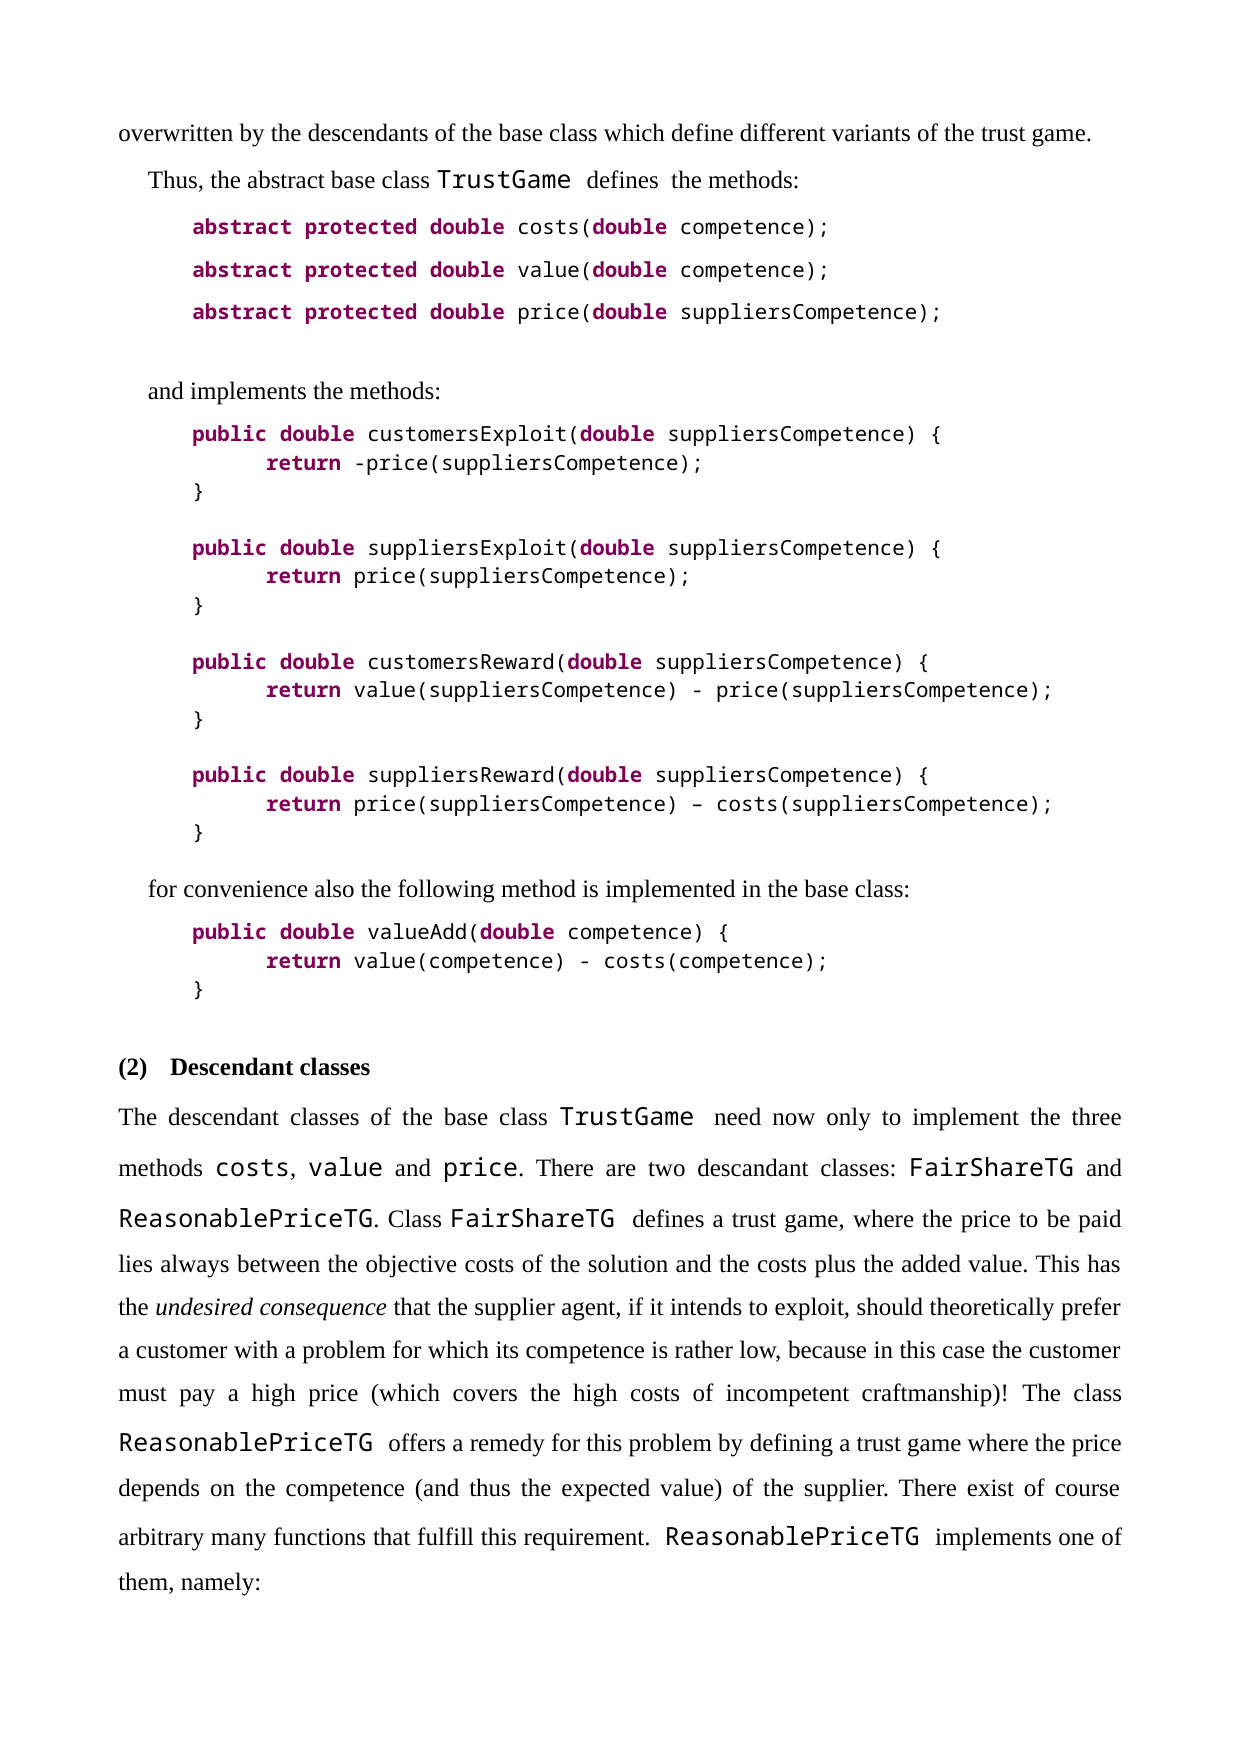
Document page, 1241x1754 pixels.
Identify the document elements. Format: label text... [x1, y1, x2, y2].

text public double valueAdd(double competence) { [118, 917, 1122, 946]
text } [118, 817, 1122, 846]
text } [118, 704, 1122, 732]
text The descendant classes of the base class TrustGame need now only to implement the three methods costs, value and price. There are two descandant classes: FairShareTG and ReasonablePriceTG. Class FairShareTG defines a trust game, where the price to be paid lies always between the objective costs of the solution and the costs plus the added value. This has the undesired consequence that the supplier agent, if it intends to exploit, should theoretically prefer a customer with a problem for which its competence is rather low, because in this case the customer must pay a high price (which covers the high costs of incompetent craftmanship)! The class ReasonablePriceTG offers a remedy for this problem by defining a trust game where the price depends on the competence (and thus the expected value) of the supplier. There exist of course arbitrary many functions that fulfill this requirement. ReasonablePriceTG implements one of them, namely: [118, 1099, 1122, 1596]
text abstract protected double value(double competence); [118, 255, 1122, 283]
text for convenience also the following method is implemented in the base class: [118, 874, 1122, 903]
text public double customersReward(double suppliersCompetence) { [118, 647, 1122, 675]
text overwritten by the descendants of the base class which define different variants of the trust game. [118, 118, 1122, 147]
text return price(suppliersCompetence) – costs(suppliersCompetence); [118, 789, 1122, 817]
text return value(suppliersCompetence) - price(suppliersCompetence); [118, 675, 1122, 704]
text return value(competence) - costs(competence); [118, 946, 1122, 974]
text } [118, 974, 1122, 1003]
text public double suppliersReward(double suppliersCompetence) { [118, 761, 1122, 789]
text and implements the methods: [118, 376, 1122, 405]
text return price(suppliersCompetence); [118, 561, 1122, 590]
text public double suppliersExploit(double suppliersCompetence) { [118, 533, 1122, 561]
text Thus, the abstract base class TrustGame defines the methods: [118, 161, 1122, 195]
text abstract protected double costs(double competence); [118, 212, 1122, 241]
subtitle Descendant classes [118, 1052, 1122, 1080]
text } [118, 590, 1122, 618]
text abstract protected double price(double suppliersCompetence); [118, 297, 1122, 326]
text public double customersExploit(double suppliersCompetence) { [118, 419, 1122, 448]
text return -price(suppliersCompetence); [118, 448, 1122, 476]
text } [118, 476, 1122, 504]
